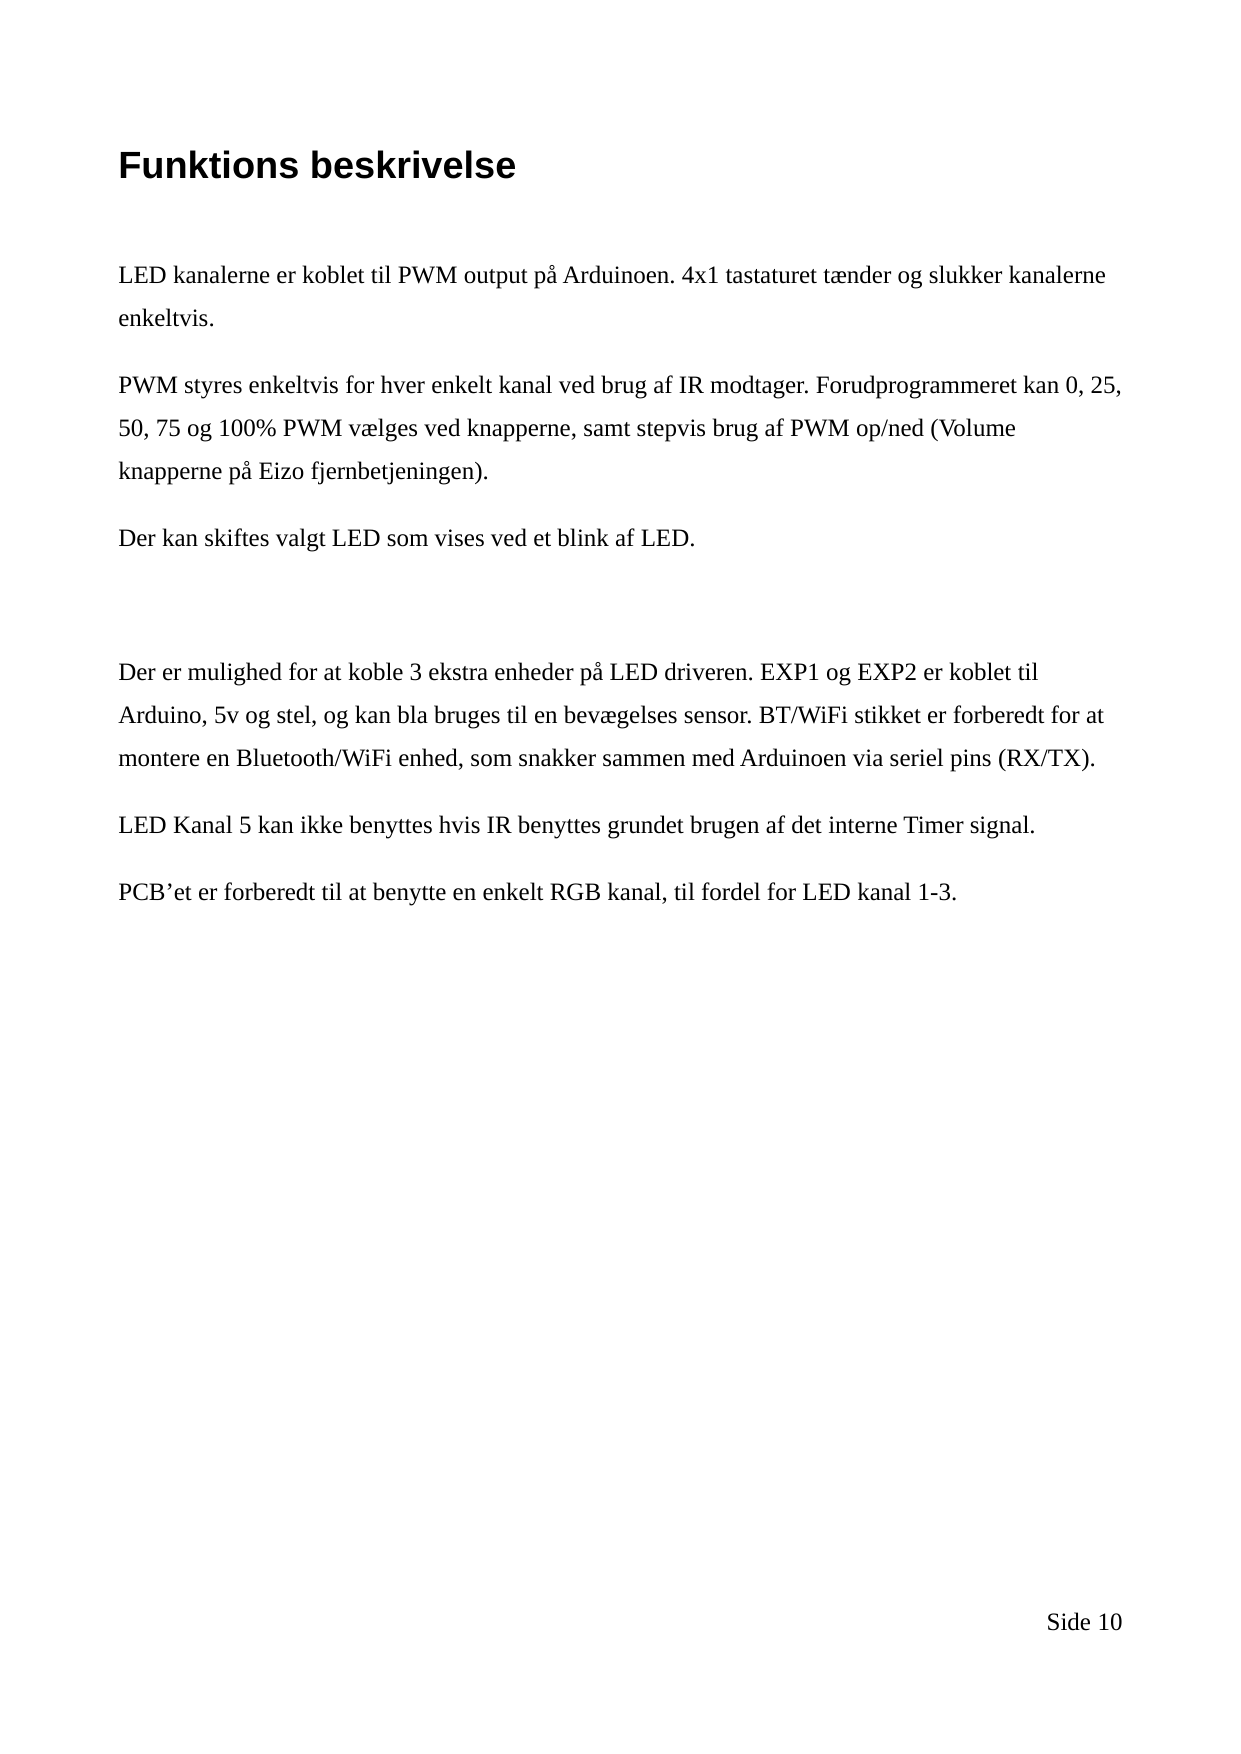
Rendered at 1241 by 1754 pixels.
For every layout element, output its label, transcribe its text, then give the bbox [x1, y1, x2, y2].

subtitle Funktions beskrivelse [118, 143, 1122, 187]
text Der kan skiftes valgt LED som vises ved et blink af LED. [118, 523, 1122, 552]
text PWM styres enkeltvis for hver enkelt kanal ved brug af IR modtager. Forudprogrammeret kan 0, 25, 50, 75 og 100% PWM vælges ved knapperne, samt stepvis brug af PWM op/ned (Volume knapperne på Eizo fjernbetjeningen). [118, 370, 1122, 485]
text LED kanalerne er koblet til PWM output på Arduinoen. 4x1 tastaturet tænder og slukker kanalerne enkeltvis. [118, 260, 1122, 332]
text PCB’et er forberedt til at benytte en enkelt RGB kanal, til fordel for LED kanal 1-3. [118, 877, 1122, 906]
text LED Kanal 5 kan ikke benyttes hvis IR benyttes grundet brugen af det interne Timer signal. [118, 810, 1122, 839]
text Der er mulighed for at koble 3 ekstra enheder på LED driveren. EXP1 og EXP2 er koblet til Arduino, 5v og stel, og kan bla bruges til en bevægelses sensor. BT/WiFi stikket er forberedt for at montere en Bluetooth/WiFi enhed, som snakker sammen med Arduinoen via seriel pins (RX/TX). [118, 657, 1122, 772]
